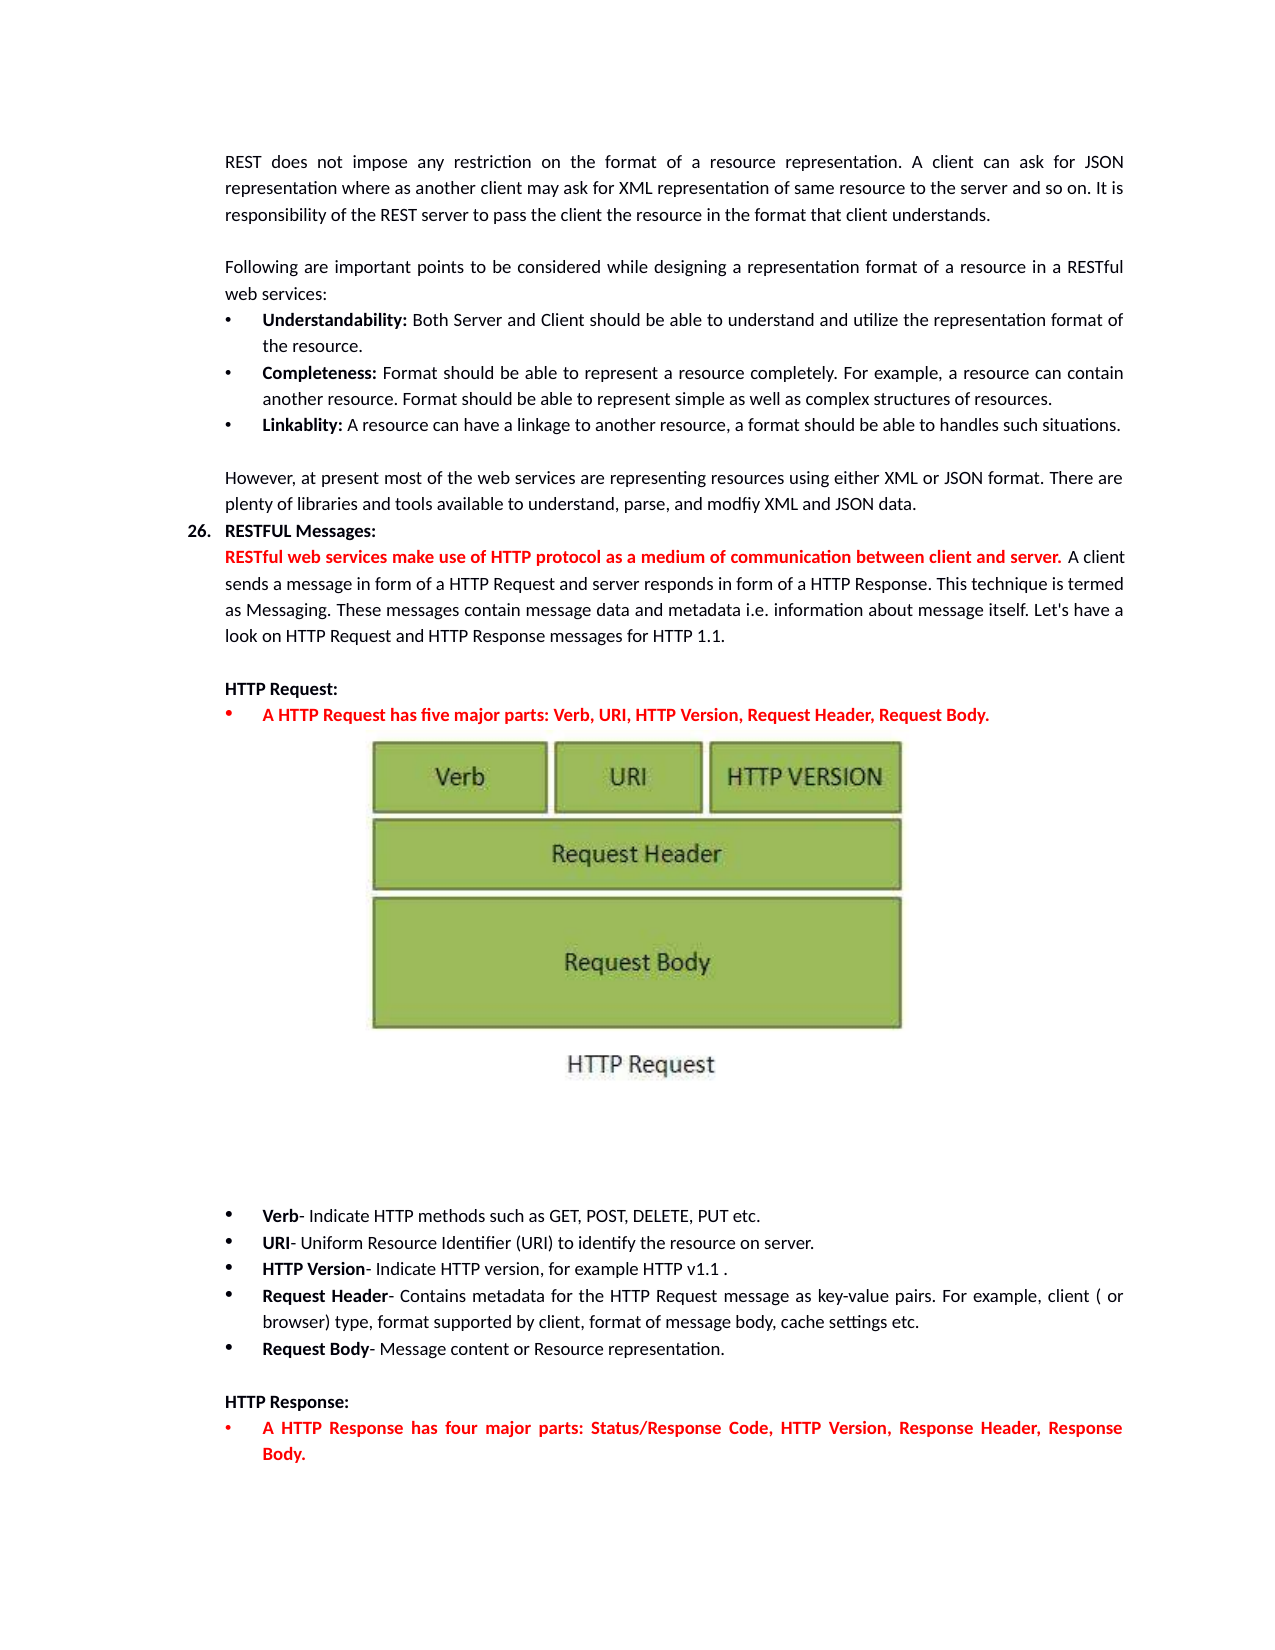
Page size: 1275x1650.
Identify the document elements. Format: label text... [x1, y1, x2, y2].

list HTTP Request: [187, 677, 1125, 700]
list RESTFUL Messages: [187, 519, 1125, 542]
list Following are important points to be considered while designing a representation format of a resource in a RESTful web services: [187, 255, 1125, 305]
list Request Body- Message content or Resource representation. [225, 1337, 1125, 1360]
list RESTful web services make use of HTTP protocol as a medium of communication between client and server. A client sends a message in form of a HTTP Request and server responds in form of a HTTP Response. This technique is termed as Messaging. These messages contain message data and metadata i.e. information about message itself. Let's have a look on HTTP Request and HTTP Response messages for HTTP 1.1. [187, 545, 1125, 647]
list Understandability: Both Server and Client should be able to understand and utilize the representation format of the resource. [225, 308, 1125, 357]
list URI- Uniform Resource Identifier (URI) to identify the resource on server. [225, 1231, 1125, 1254]
list Verb- Indicate HTTP methods such as GET, POST, DELETE, PUT etc. [225, 1204, 1125, 1227]
list HTTP Response: [187, 1390, 1125, 1413]
list REST does not impose any restriction on the format of a resource representation. A client can ask for JSON representation where as another client may ask for XML representation of same resource to the server and so on. It is responsibility of the REST server to pass the client the resource in the format that client understands. [187, 150, 1125, 226]
picture [365, 730, 910, 1087]
list A HTTP Response has four major parts: Status/Response Code, HTTP Version, Response Header, Response Body. [225, 1416, 1125, 1466]
list Completeness: Format should be able to represent a resource completely. For example, a resource can contain another resource. Format should be able to represent simple as well as complex structures of resources. [225, 361, 1125, 410]
list A HTTP Request has five major parts: Verb, URI, HTTP Version, Request Header, Request Body. [225, 703, 1125, 727]
list Request Header- Contains metadata for the HTTP Request message as key-value pairs. For example, client ( or browser) type, format supported by client, format of message body, cache settings etc. [225, 1284, 1125, 1333]
list However, at present most of the web services are representing resources using either XML or JSON format. There are plenty of libraries and tools available to understand, parse, and modfiy XML and JSON data. [187, 466, 1125, 516]
list HTTP Version- Indicate HTTP version, for example HTTP v1.1 . [225, 1257, 1125, 1281]
list Linkablity: A resource can have a linkage to another resource, a format should be able to handles such situations. [225, 413, 1125, 436]
